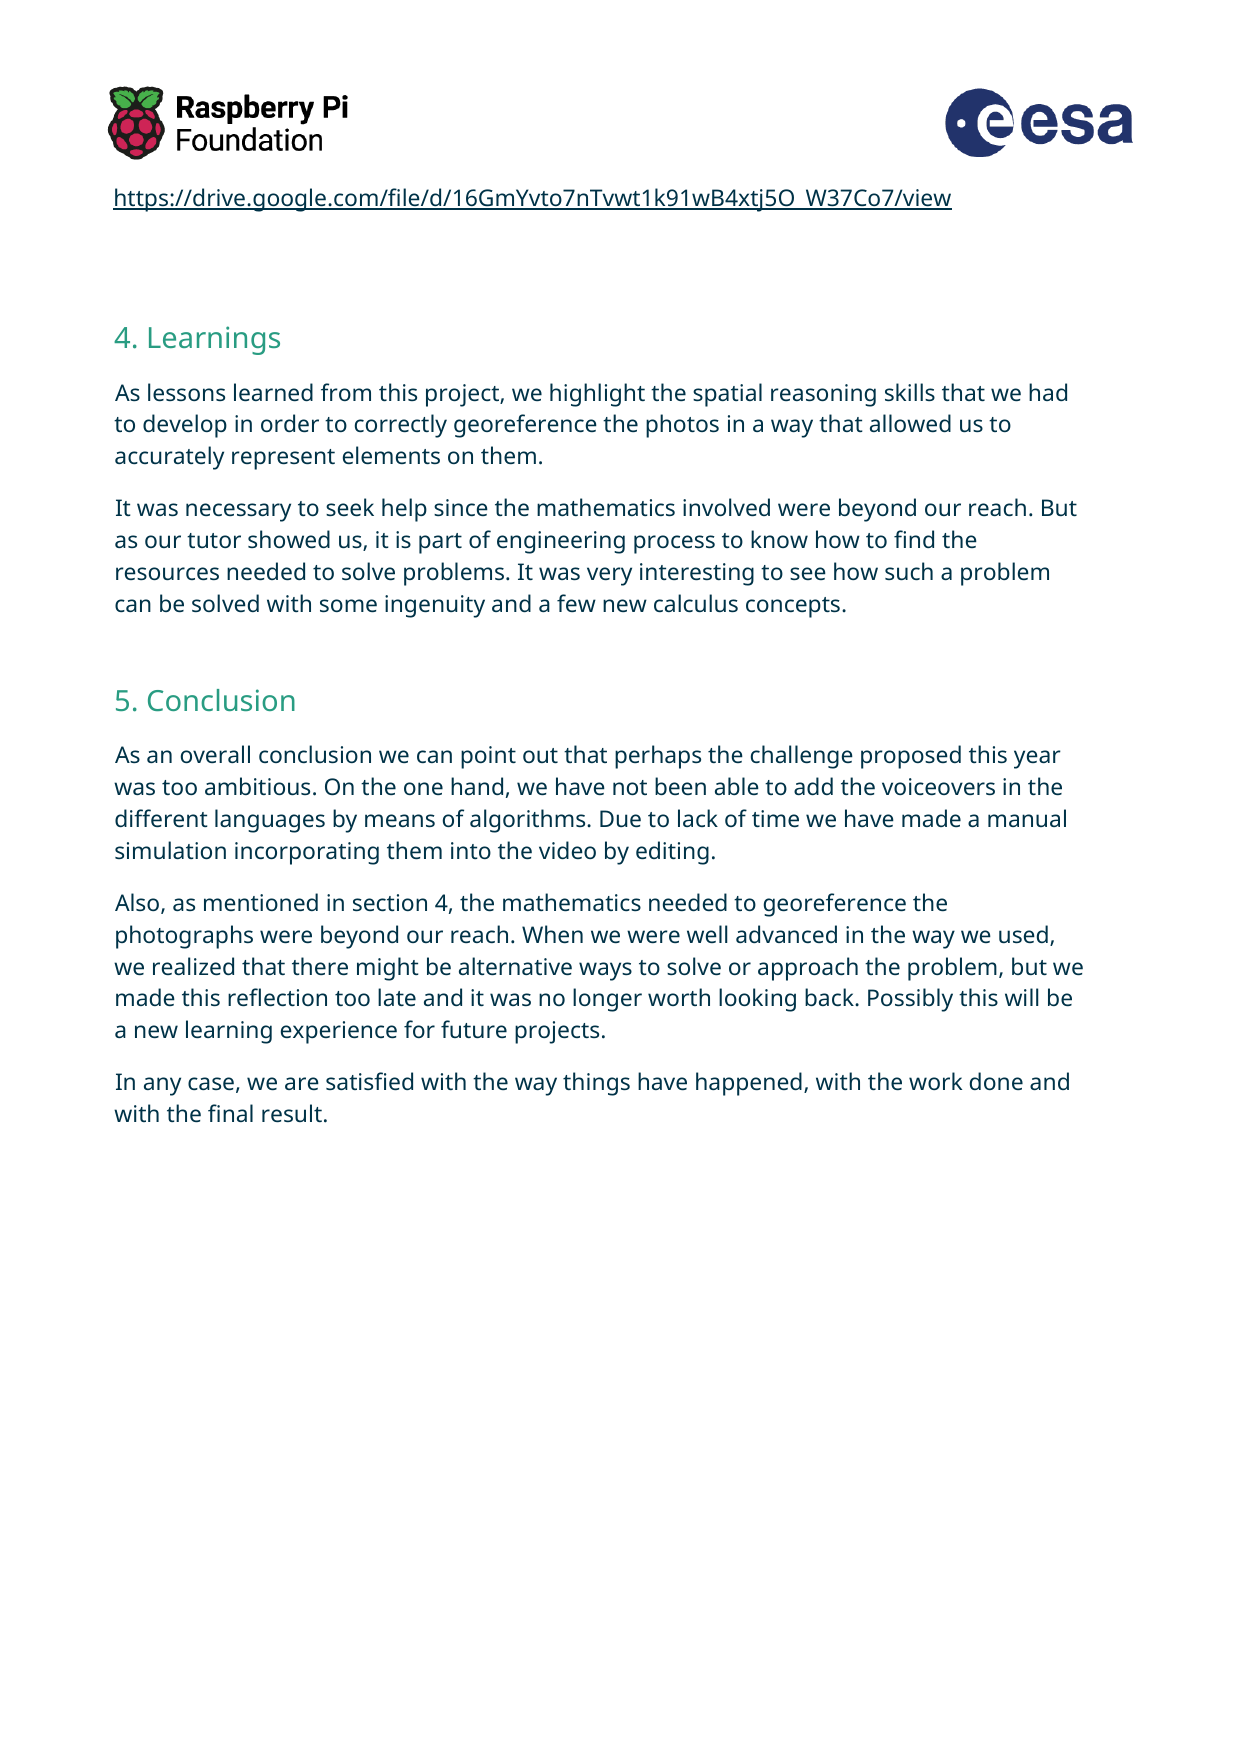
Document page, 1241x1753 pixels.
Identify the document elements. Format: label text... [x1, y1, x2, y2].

text In any case, we are satisfied with the way things have happened, with the work done and with the final result. [114, 1066, 1087, 1129]
text Also, as mentioned in section 4, the mathematics needed to georeference the photographs were beyond our reach. When we were well advanced in the way we used, we realized that there might be alternative ways to solve or approach the problem, but we made this reflection too late and it was no longer worth looking back. Possibly this will be a new learning experience for future projects. [114, 887, 1087, 1046]
picture [58, 58, 1169, 186]
text It was necessary to seek help since the mathematics involved were beyond our reach. But as our tutor showed us, it is part of engineering process to know how to find the resources needed to solve problems. It was very interesting to see how such a problem can be solved with some ingenuity and a few new calculus concepts. [114, 492, 1087, 619]
text 5. Conclusion [114, 680, 1131, 719]
text 4. Learnings [114, 317, 1131, 357]
text As an overall conclusion we can point out that perhaps the challenge proposed this year was too ambitious. On the one hand, we have not been able to add the voiceovers in the different languages by means of algorithms. Due to lack of time we have made a manual simulation incorporating them into the video by editing. [114, 739, 1087, 866]
text https://drive.google.com/file/d/16GmYvto7nTvwt1k91wB4xtj5O_W37Co7/view [113, 181, 1113, 213]
text As lessons learned from this project, we highlight the spatial reasoning skills that we had to develop in order to correctly georeference the photos in a way that allowed us to accurately represent elements on them. [114, 376, 1087, 471]
